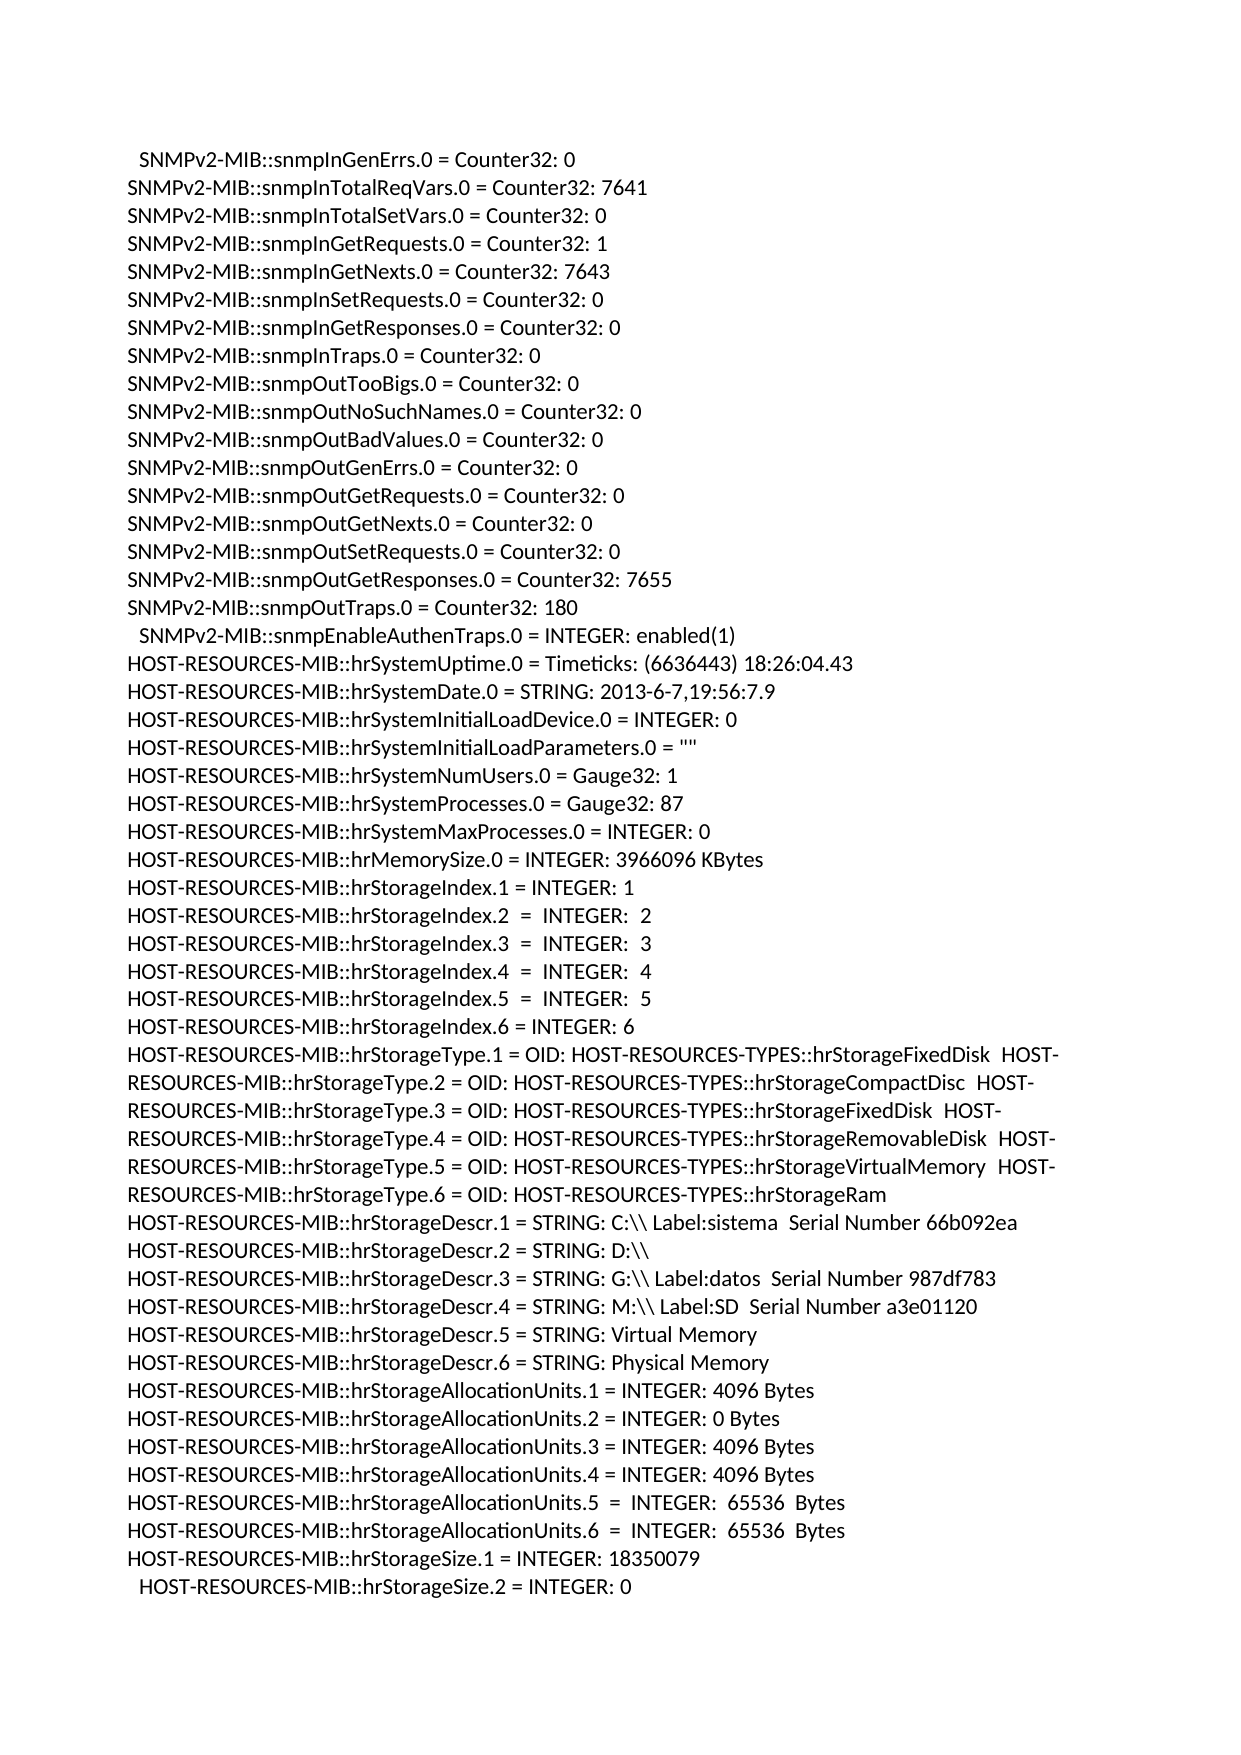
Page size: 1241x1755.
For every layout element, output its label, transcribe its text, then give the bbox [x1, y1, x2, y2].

text HOST-RESOURCES-MIB::hrStorageAllocationUnits.5 = INTEGER: 65536 Bytes HOST-RESOURCES-MIB::hrStorageAllocationUnits.6 = INTEGER: 65536 Bytes HOST-RESOURCES-MIB::hrStorageSize.1 = INTEGER: 18350079 [127, 1488, 845, 1572]
text SNMPv2-MIB::snmpInTotalReqVars.0 = Counter32: 7641 SNMPv2-MIB::snmpInTotalSetVars.0 = Counter32: 0 SNMPv2-MIB::snmpInGetRequests.0 = Counter32: 1 SNMPv2-MIB::snmpInGetNexts.0 = Counter32: 7643 SNMPv2-MIB::snmpInSetRequests.0 = Counter32: 0 SNMPv2-MIB::snmpInGetResponses.0 = Counter32: 0 SNMPv2-MIB::snmpInTraps.0 = Counter32: 0 [127, 173, 665, 369]
text HOST-RESOURCES-MIB::hrSystemUptime.0 = Timeticks: (6636443) 18:26:04.43 HOST-RESOURCES-MIB::hrSystemDate.0 = STRING: 2013-6-7,19:56:7.9 [127, 650, 872, 705]
text SNMPv2-MIB::snmpInGenErrs.0 = Counter32: 0 [139, 145, 1078, 173]
text SNMPv2-MIB::snmpOutGetResponses.0 = Counter32: 7655 SNMPv2-MIB::snmpOutTraps.0 = Counter32: 180 [127, 566, 689, 622]
text HOST-RESOURCES-MIB::hrMemorySize.0 = INTEGER: 3966096 KBytes HOST-RESOURCES-MIB::hrStorageIndex.1 = INTEGER: 1 [127, 845, 782, 901]
text HOST-RESOURCES-MIB::hrStorageDescr.3 = STRING: G:\\ Label:datos Serial Number 987df783 HOST-RESOURCES-MIB::hrStorageDescr.4 = STRING: M:\\ Label:SD Serial Number a3e01120 HOST-RESOURCES-MIB::hrStorageDescr.5 = STRING: Virtual Memory [127, 1264, 1017, 1348]
text SNMPv2-MIB::snmpEnableAuthenTraps.0 = INTEGER: enabled(1) [139, 622, 1078, 649]
text HOST-RESOURCES-MIB::hrSystemInitialLoadDevice.0 = INTEGER: 0 HOST-RESOURCES-MIB::hrSystemInitialLoadParameters.0 = "" HOST-RESOURCES-MIB::hrSystemNumUsers.0 = Gauge32: 1 [127, 705, 755, 789]
text HOST-RESOURCES-MIB::hrStorageIndex.2 = INTEGER: 2 HOST-RESOURCES-MIB::hrStorageIndex.3 = INTEGER: 3 HOST-RESOURCES-MIB::hrStorageIndex.4 = INTEGER: 4 HOST-RESOURCES-MIB::hrStorageIndex.5 = INTEGER: 5 HOST-RESOURCES-MIB::hrStorageIndex.6 = INTEGER: 6 [127, 901, 651, 1040]
text HOST-RESOURCES-MIB::hrStorageType.1 = OID: HOST-RESOURCES-TYPES::hrStorageFixedDisk HOST-RESOURCES-MIB::hrStorageType.2 = OID: HOST-RESOURCES-TYPES::hrStorageCompactDisc HOST-RESOURCES-MIB::hrStorageType.3 = OID: HOST-RESOURCES-TYPES::hrStorageFixedDisk HOST-RESOURCES-MIB::hrStorageType.4 = OID: HOST-RESOURCES-TYPES::hrStorageRemovableDisk HOST-RESOURCES-MIB::hrStorageType.5 = OID: HOST-RESOURCES-TYPES::hrStorageVirtualMemory HOST-RESOURCES-MIB::hrStorageType.6 = OID: HOST-RESOURCES-TYPES::hrStorageRam [127, 1040, 1066, 1208]
text HOST-RESOURCES-MIB::hrStorageSize.2 = INTEGER: 0 [139, 1572, 1078, 1600]
text HOST-RESOURCES-MIB::hrSystemProcesses.0 = Gauge32: 87 HOST-RESOURCES-MIB::hrSystemMaxProcesses.0 = INTEGER: 0 [127, 789, 727, 845]
text SNMPv2-MIB::snmpOutTooBigs.0 = Counter32: 0 SNMPv2-MIB::snmpOutNoSuchNames.0 = Counter32: 0 SNMPv2-MIB::snmpOutBadValues.0 = Counter32: 0 SNMPv2-MIB::snmpOutGenErrs.0 = Counter32: 0 SNMPv2-MIB::snmpOutGetRequests.0 = Counter32: 0 SNMPv2-MIB::snmpOutGetNexts.0 = Counter32: 0 SNMPv2-MIB::snmpOutSetRequests.0 = Counter32: 0 [127, 369, 658, 566]
text HOST-RESOURCES-MIB::hrStorageDescr.1 = STRING: C:\\ Label:sistema Serial Number 66b092ea HOST-RESOURCES-MIB::hrStorageDescr.2 = STRING: D:\\ [127, 1209, 1038, 1264]
text HOST-RESOURCES-MIB::hrStorageDescr.6 = STRING: Physical Memory HOST-RESOURCES-MIB::hrStorageAllocationUnits.1 = INTEGER: 4096 Bytes HOST-RESOURCES-MIB::hrStorageAllocationUnits.2 = INTEGER: 0 Bytes HOST-RESOURCES-MIB::hrStorageAllocationUnits.3 = INTEGER: 4096 Bytes HOST-RESOURCES-MIB::hrStorageAllocationUnits.4 = INTEGER: 4096 Bytes [127, 1348, 833, 1488]
